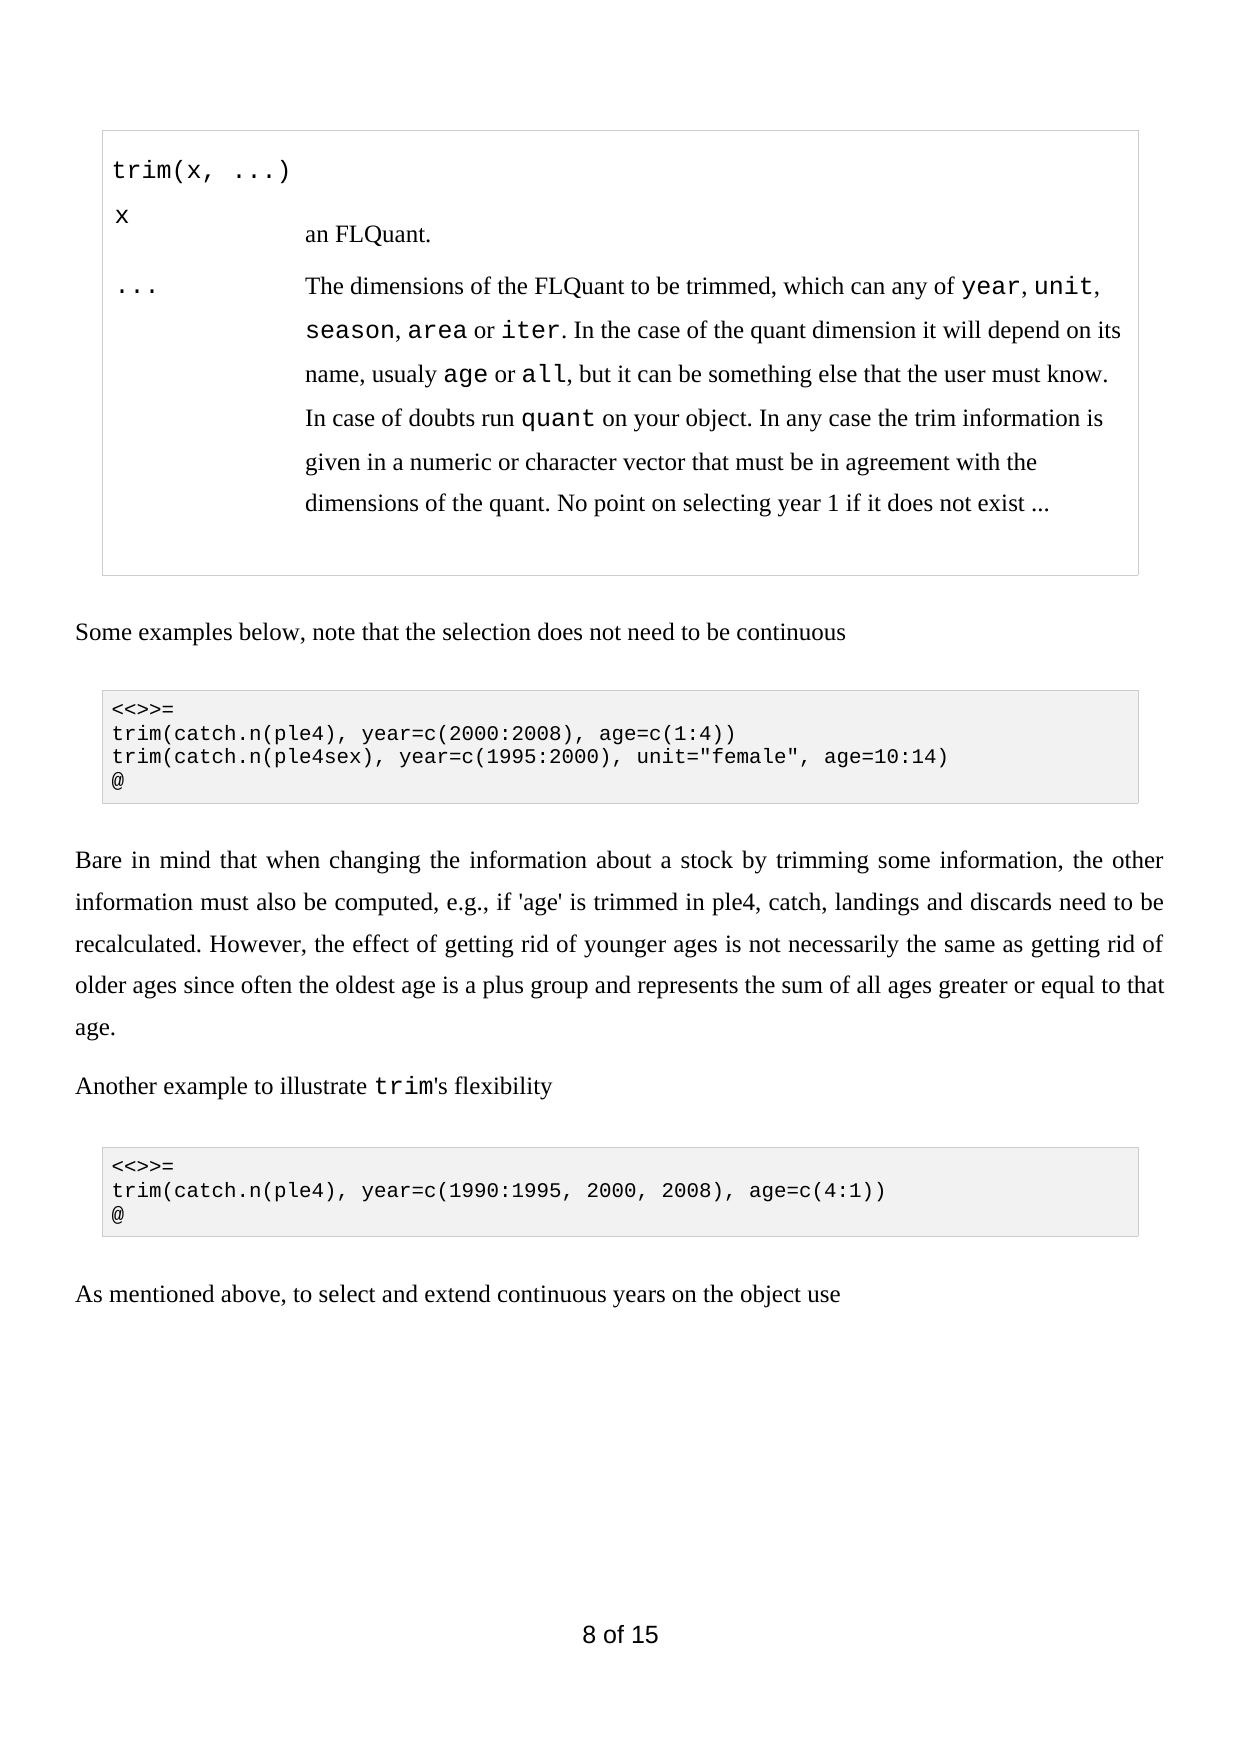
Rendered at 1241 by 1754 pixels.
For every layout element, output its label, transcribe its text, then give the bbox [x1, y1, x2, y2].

table_cell ... [111, 251, 302, 520]
text trim(catch.n(ple4sex), year=c(1995:2000), unit="female", age=10:14) [111, 746, 1129, 770]
text trim(catch.n(ple4), year=c(2000:2008), age=c(1:4)) [111, 723, 1129, 746]
text Another example to illustrate trim's flexibility [75, 1072, 1166, 1102]
text Some examples below, note that the selection does not need to be continuous [75, 118, 1166, 646]
text @ [111, 770, 1129, 794]
table_cell The dimensions of the FLQuant to be trimmed, which can any of year, unit, season, area or iter. In the case of the quant dimension it will depend on its name, usualy age or all, but it can be something else that the user must know. In case of doubts run quant on your object. In any case the trim information is given in a numeric or character vector that must be in agreement with the dimensions of the quant. No point on selecting year 1 if it does not exist ... [302, 251, 1129, 520]
text <<>>= [111, 1156, 1129, 1180]
text Bare in mind that when changing the information about a stock by trimming some information, the other information must also be computed, e.g., if 'age' is trimmed in ple4, catch, landings and discards need to be recalculated. However, the effect of getting rid of younger ages is not necessarily the same as getting rid of older ages since often the oldest age is a plus group and represents the sum of all ages greater or equal to that age. [75, 678, 1166, 1041]
text As mentioned above, to select and extend continuous years on the object use [75, 1135, 1166, 1308]
text trim(catch.n(ple4), year=c(1990:1995, 2000, 2008), age=c(4:1)) [111, 1180, 1129, 1203]
text trim(x, ...) [111, 157, 1129, 186]
text <<>>= [111, 699, 1129, 723]
table_header an FLQuant. [302, 200, 1129, 251]
table_header x [111, 200, 302, 251]
text @ [111, 1203, 1129, 1227]
